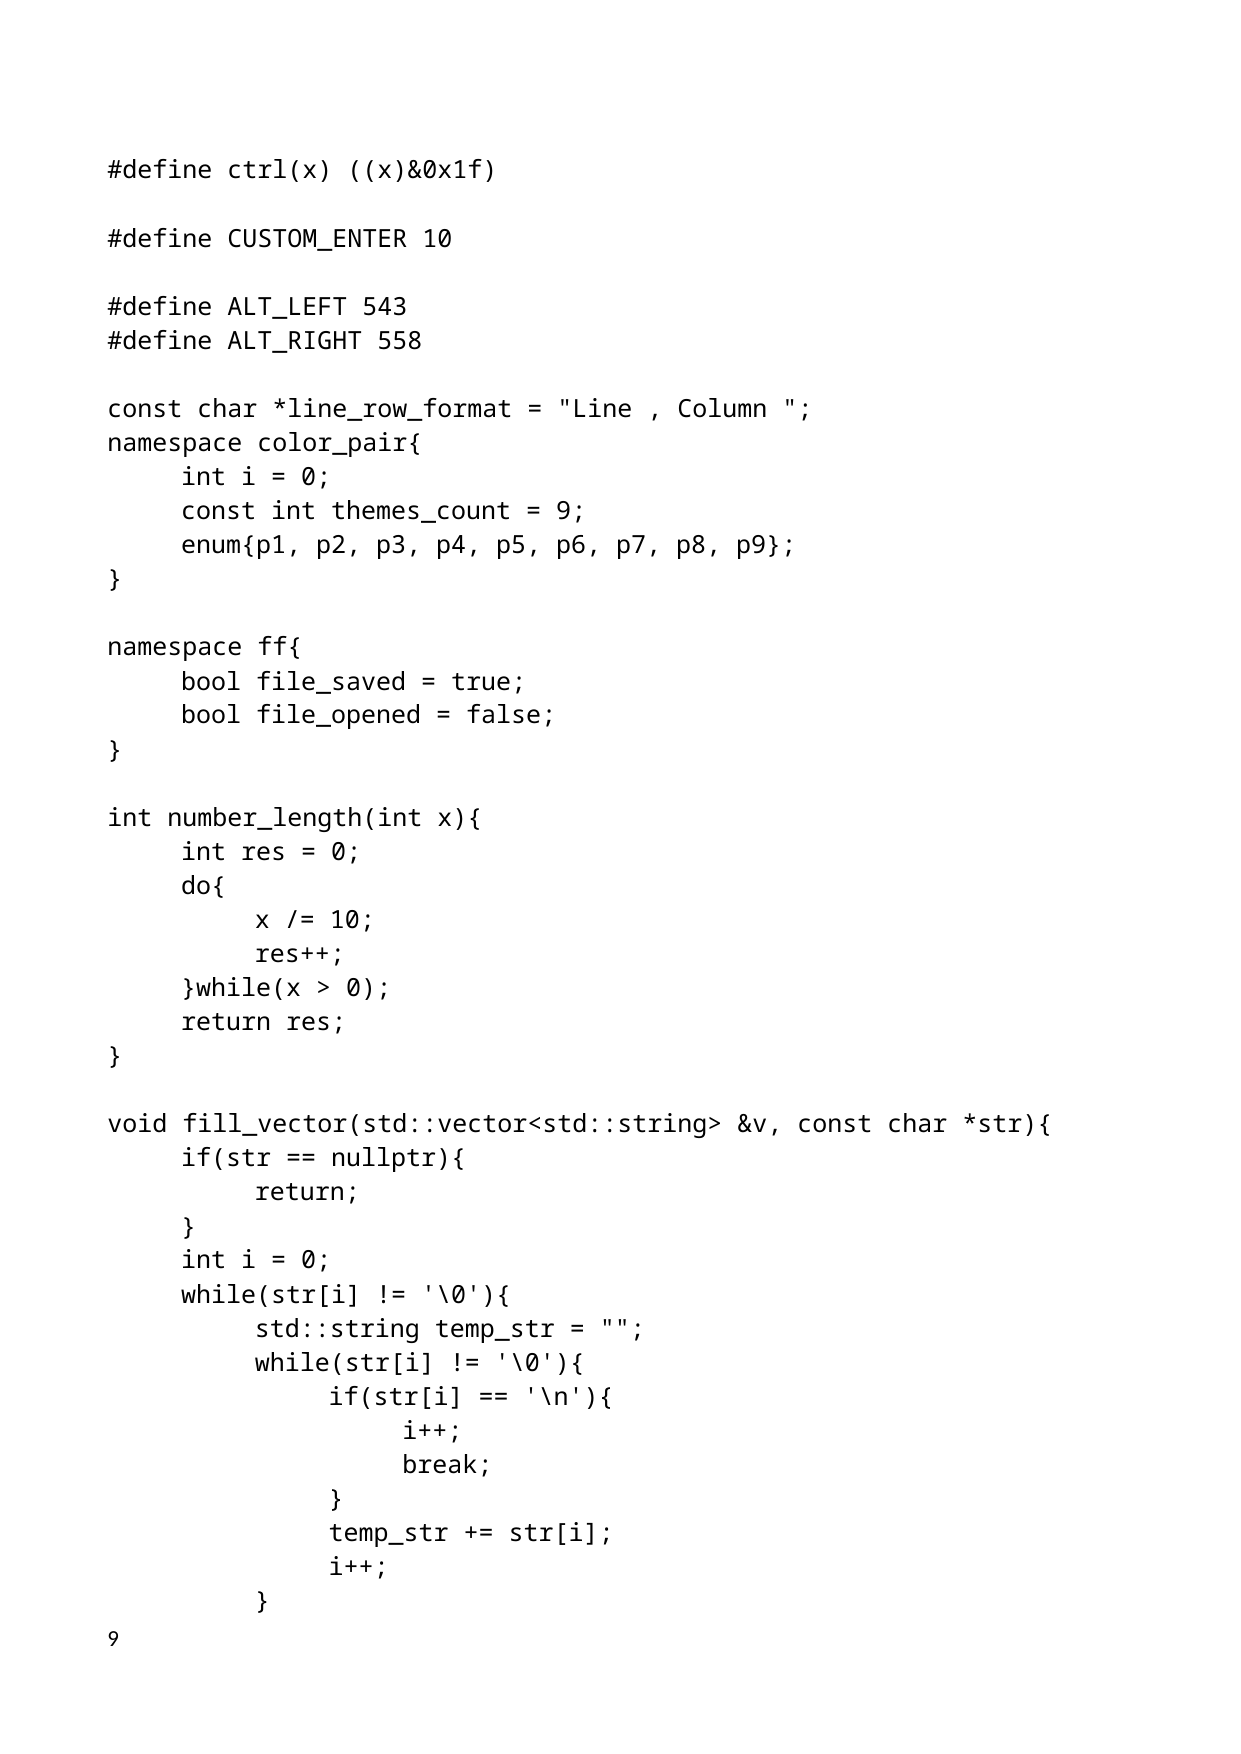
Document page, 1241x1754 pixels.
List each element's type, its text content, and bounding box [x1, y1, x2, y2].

text int i = 0; [107, 1242, 1153, 1276]
text void fill_vector(std::vector<std::string> &v, const char *str){ [107, 1106, 1153, 1140]
text bool file_saved = true; [107, 663, 1153, 697]
text const int themes_count = 9; [107, 493, 1153, 527]
text int res = 0; [107, 833, 1153, 867]
text x /= 10; [107, 902, 1153, 936]
text if(str[i] == '\n'){ [107, 1378, 1153, 1412]
text #define ALT_RIGHT 558 [107, 322, 1153, 357]
text return res; [107, 1004, 1153, 1038]
text int i = 0; [107, 459, 1153, 493]
text while(str[i] != '\0'){ [107, 1344, 1153, 1378]
text #define ALT_LEFT 543 [107, 288, 1153, 322]
text } [107, 561, 1153, 595]
text #define CUSTOM_ENTER 10 [107, 220, 1153, 254]
text break; [107, 1447, 1153, 1481]
text int number_length(int x){ [107, 799, 1153, 833]
text enum{p1, p2, p3, p4, p5, p6, p7, p8, p9}; [107, 527, 1153, 561]
text i++; [107, 1412, 1153, 1447]
text } [107, 1208, 1153, 1242]
text while(str[i] != '\0'){ [107, 1276, 1153, 1310]
text #define ctrl(x) ((x)&0x1f) [107, 152, 1153, 186]
text } [107, 1481, 1153, 1515]
text return; [107, 1174, 1153, 1208]
text temp_str += str[i]; [107, 1515, 1153, 1549]
text do{ [107, 867, 1153, 902]
text res++; [107, 936, 1153, 970]
text } [107, 1583, 1153, 1617]
text if(str == nullptr){ [107, 1140, 1153, 1174]
text }while(x > 0); [107, 970, 1153, 1004]
text namespace color_pair{ [107, 425, 1153, 459]
text std::string temp_str = ""; [107, 1310, 1153, 1344]
text } [107, 731, 1153, 765]
text i++; [107, 1549, 1153, 1583]
text bool file_opened = false; [107, 697, 1153, 731]
text const char *line_row_format = "Line , Column "; [107, 391, 1153, 425]
text namespace ff{ [107, 629, 1153, 663]
text } [107, 1038, 1153, 1072]
